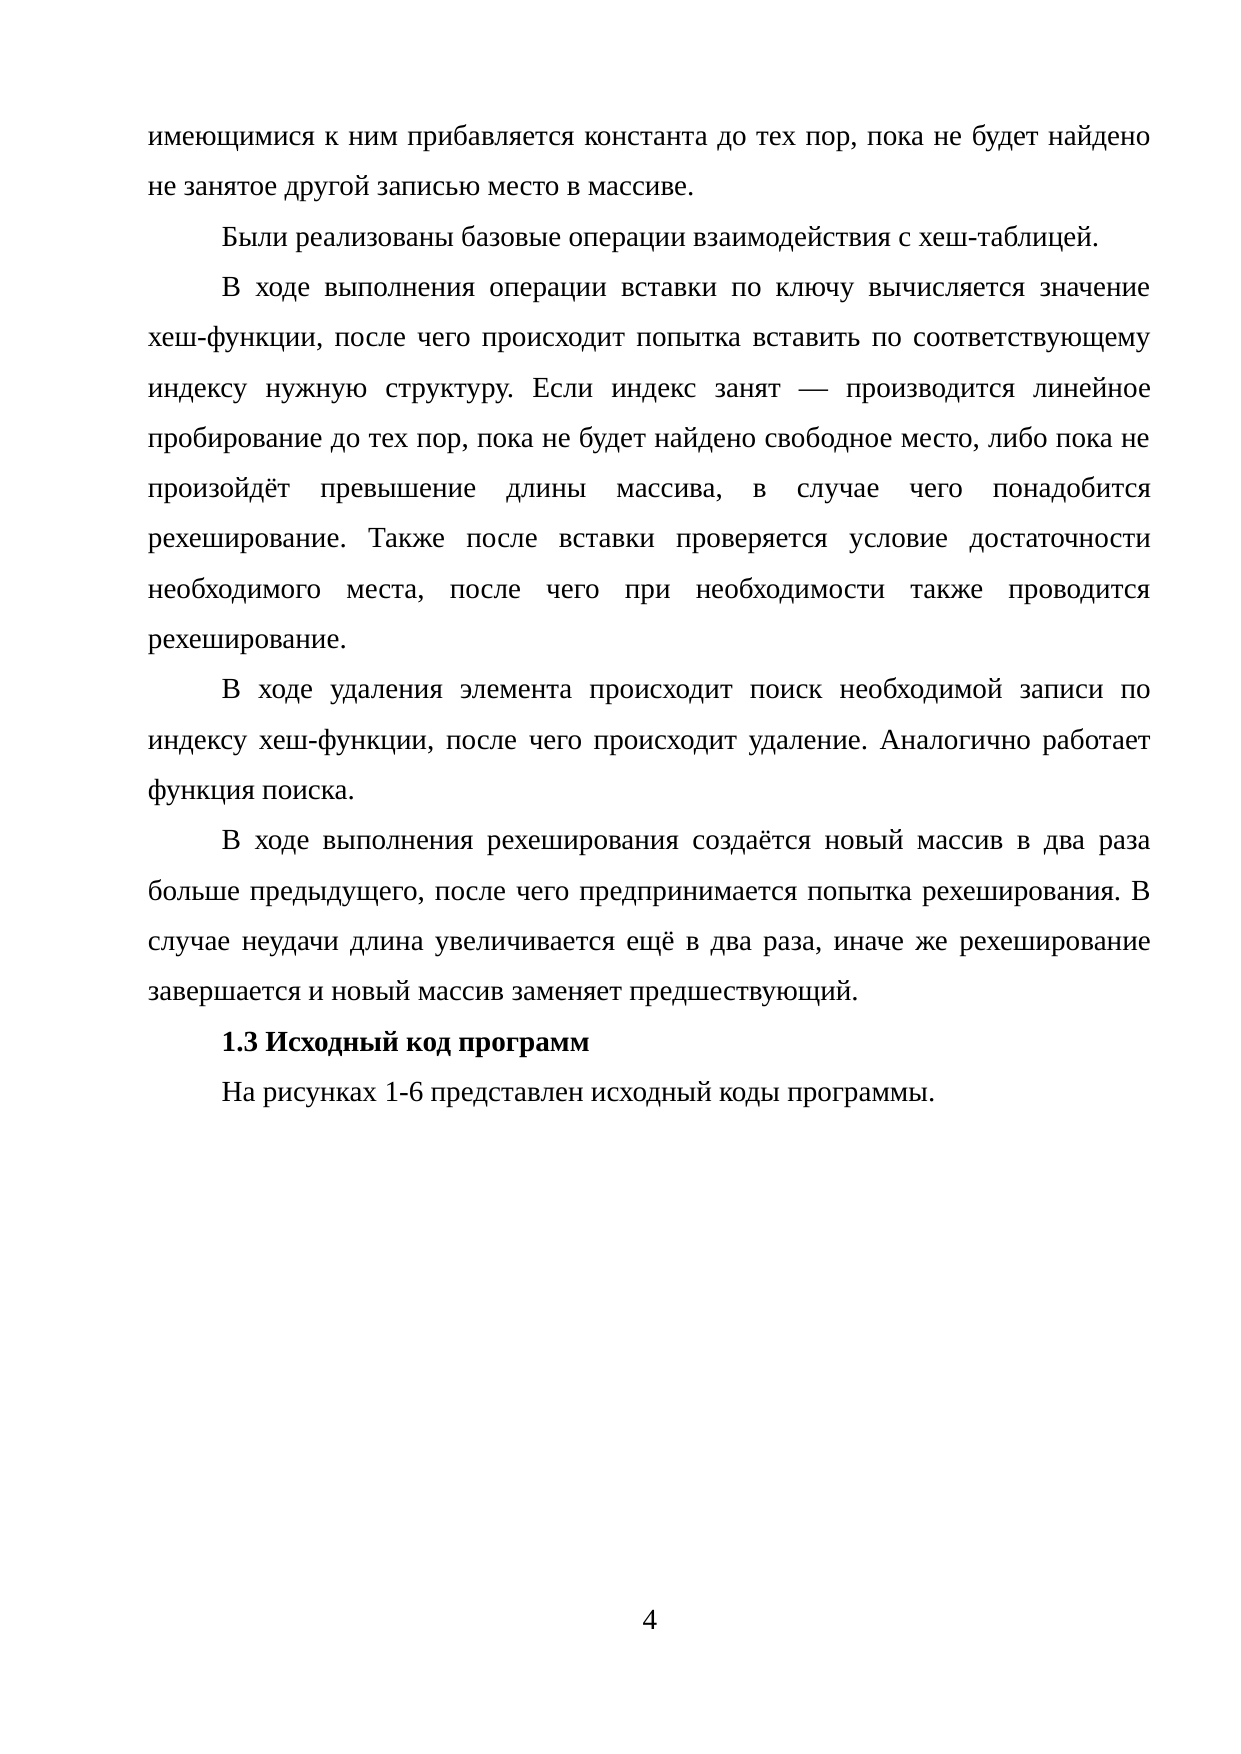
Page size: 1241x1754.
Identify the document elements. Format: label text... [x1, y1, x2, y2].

text Были реализованы базовые операции взаимодействия с хеш-таблицей. [148, 219, 1152, 252]
text В ходе выполнения рехеширования создаётся новый массив в два раза больше предыдущего, после чего предпринимается попытка рехеширования. В случае неудачи длина увеличивается ещё в два раза, иначе же рехеширование завершается и новый массив заменяет предшествующий. [148, 822, 1152, 1007]
text На рисунках 1-6 представлен исходный коды программы. [148, 1074, 1152, 1108]
subtitle 1.3 Исходный код программ [148, 1024, 1152, 1057]
text В ходе удаления элемента происходит поиск необходимой записи по индексу хеш-функции, после чего происходит удаление. Аналогично работает функция поиска. [148, 672, 1152, 806]
text В ходе выполнения операции вставки по ключу вычисляется значение хеш-функции, после чего происходит попытка вставить по соответствующему индексу нужную структуру. Если индекс занят — производится линейное пробирование до тех пор, пока не будет найдено свободное место, либо пока не произойдёт превышение длины массива, в случае чего понадобится рехеширование. Также после вставки проверяется условие достаточности необходимого места, после чего при необходимости также проводится рехеширование. [148, 269, 1152, 655]
text имеющимися к ним прибавляется константа до тех пор, пока не будет найдено не занятое другой записью место в массиве. [148, 118, 1152, 202]
